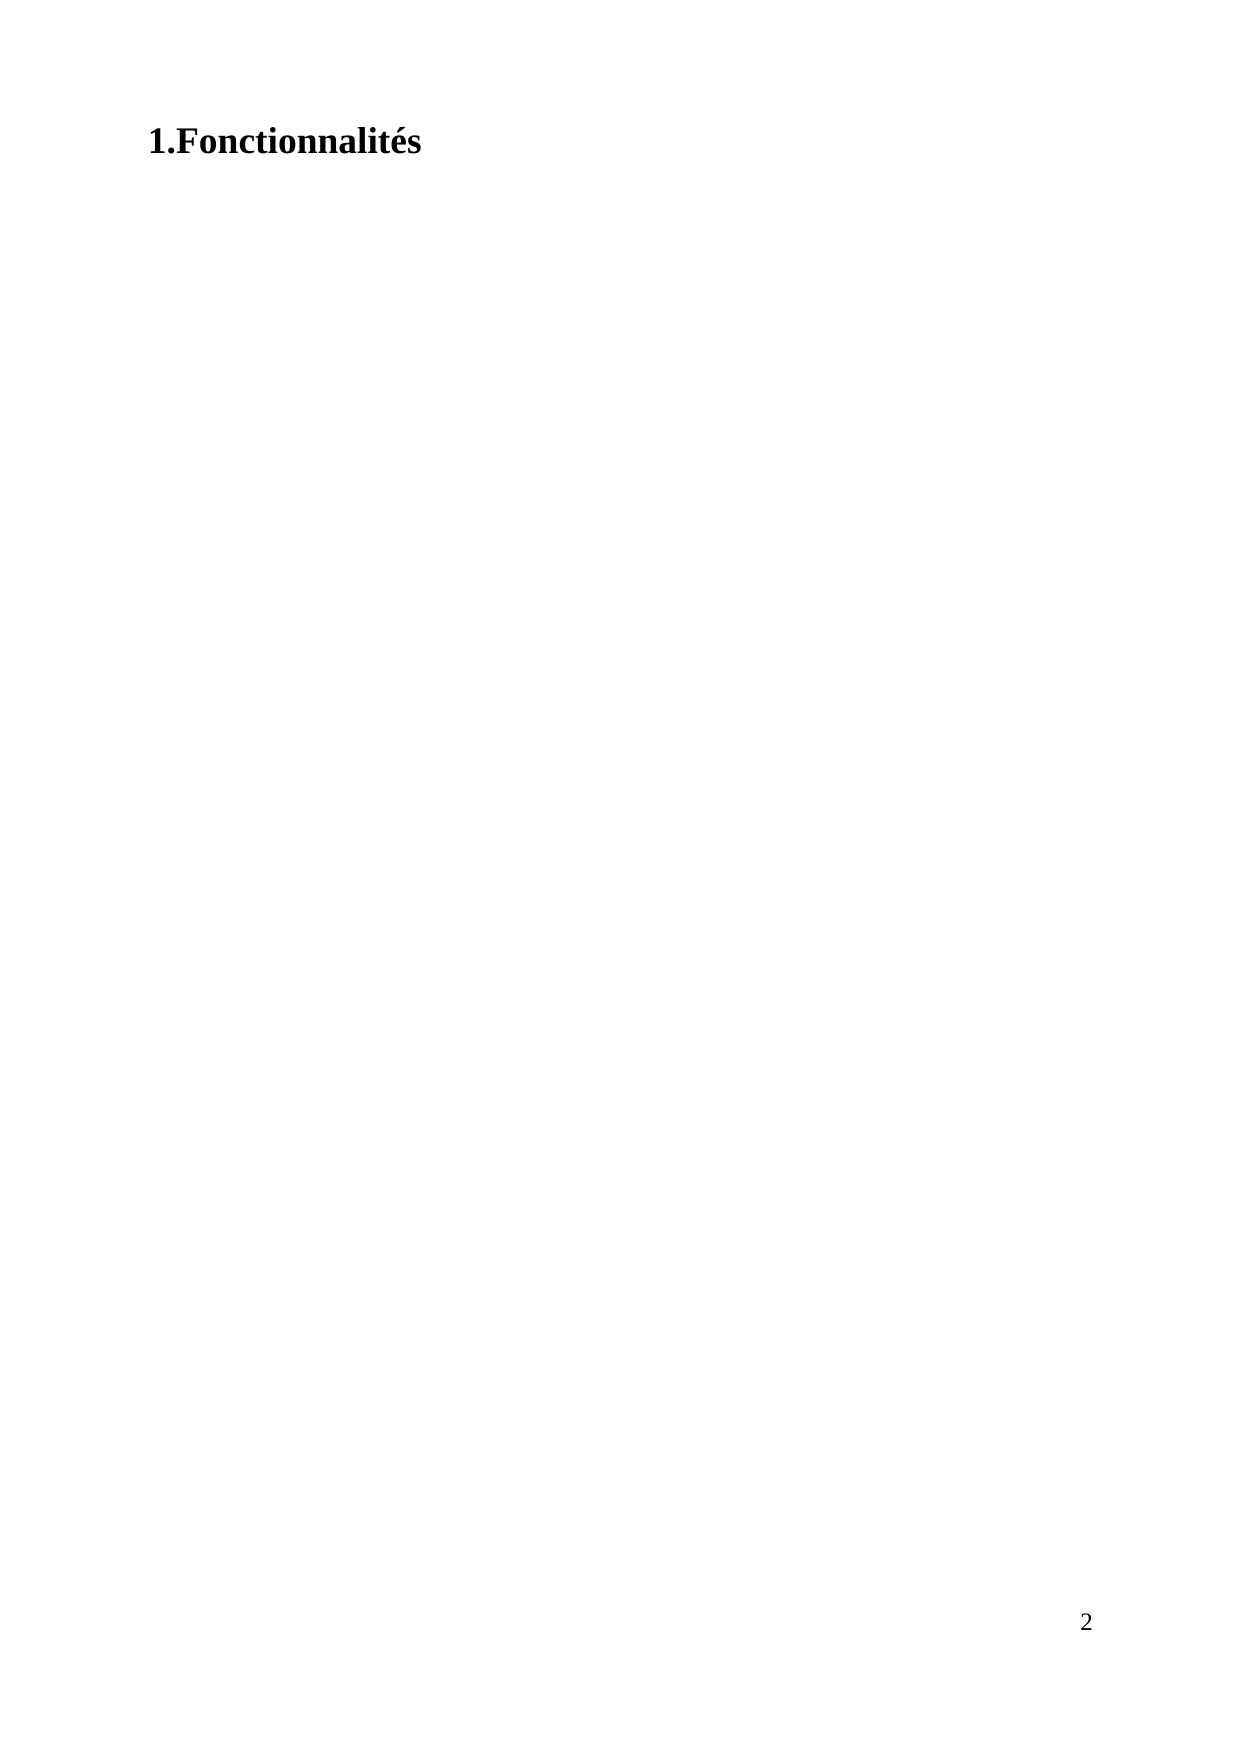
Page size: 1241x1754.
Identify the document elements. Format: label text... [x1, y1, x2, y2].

subtitle Fonctionnalités [148, 118, 1093, 161]
